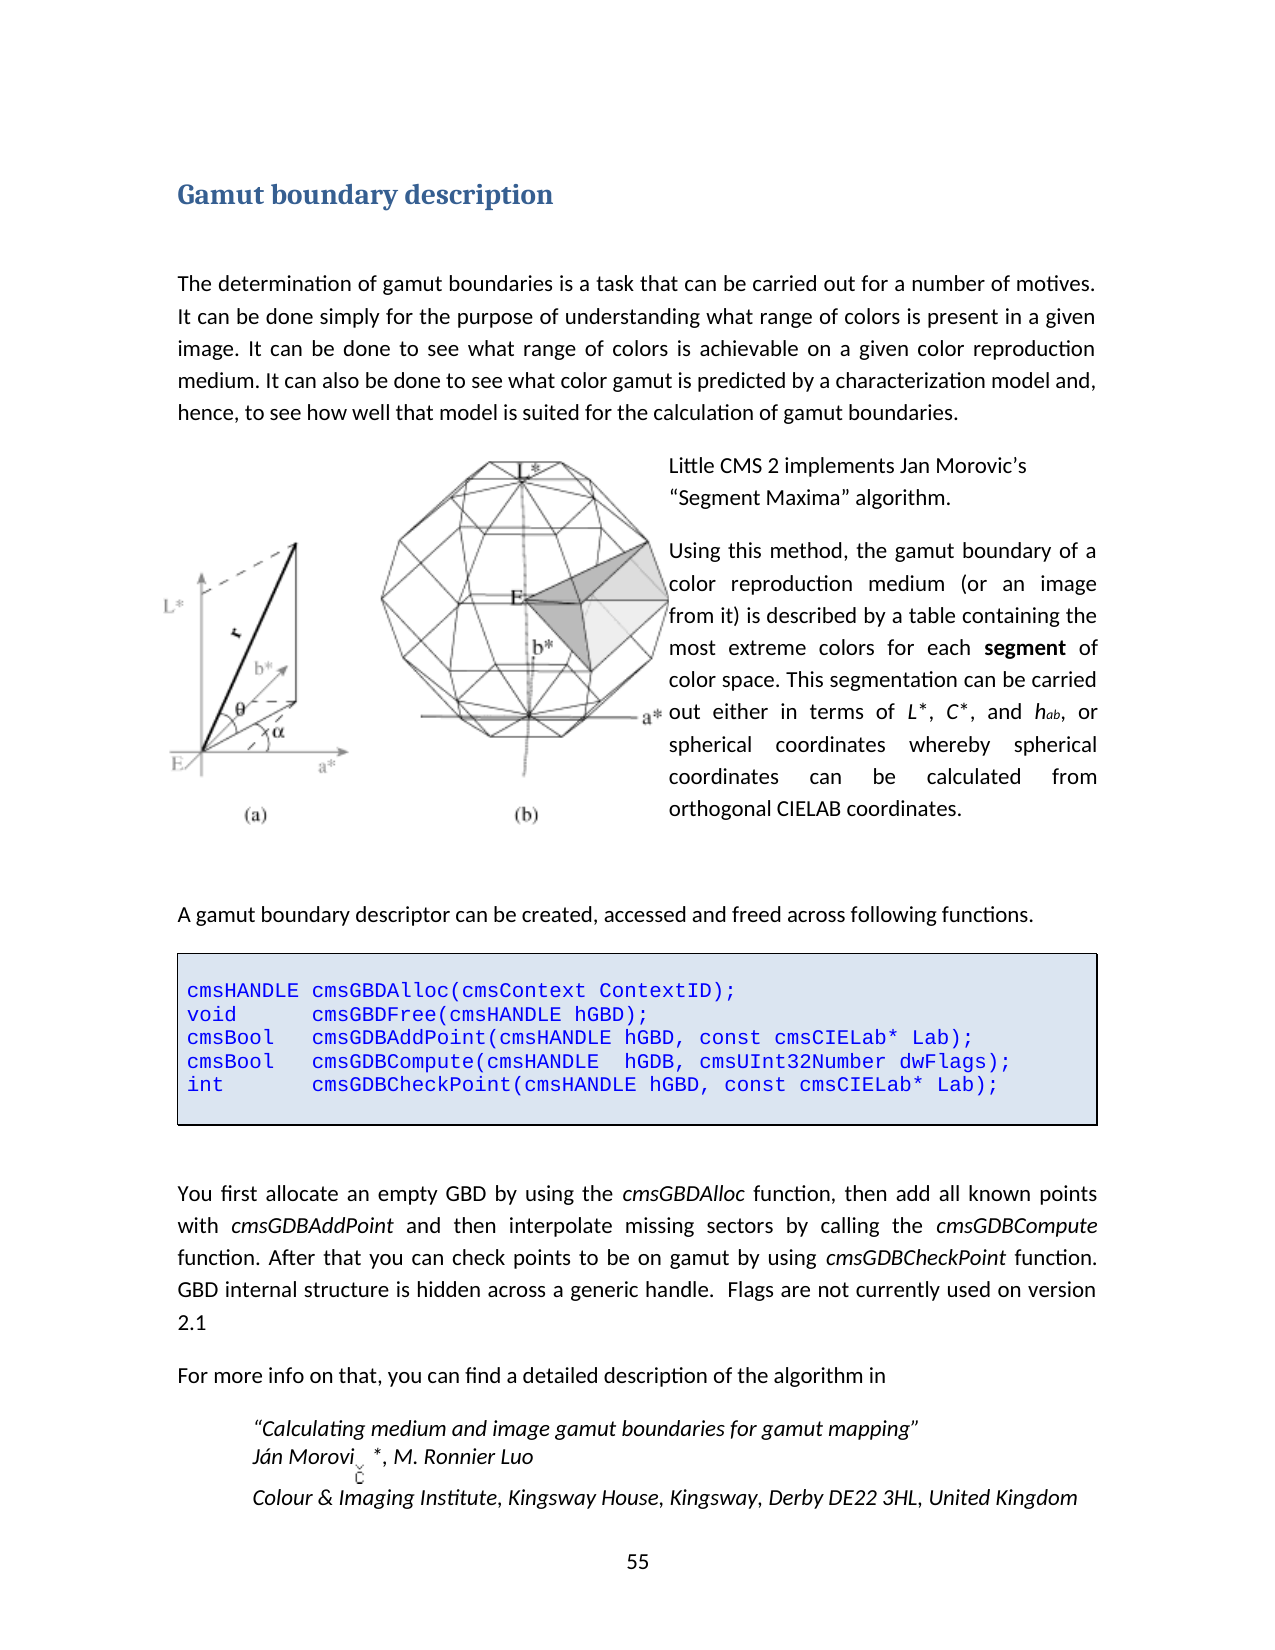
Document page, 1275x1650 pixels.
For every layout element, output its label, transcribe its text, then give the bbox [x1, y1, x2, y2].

text void cmsGBDFree(cmsHANDLE hGBD); [178, 1000, 1096, 1024]
text For more info on that, you can find a detailed description of the algorithm in [177, 1361, 1098, 1389]
text Using this method, the gamut boundary of a color reproduction medium (or an image from it) is described by a table containing the most extreme colors for each segment of color space. This segmentation can be carried out either in terms of L*, C*, and hab, or spherical coordinates whereby spherical coordinates can be calculated from orthogonal CIELAB coordinates. [669, 537, 1098, 822]
text Ján Morovi *, M. Ronnier Luo [252, 1442, 1098, 1483]
text “Calculating medium and image gamut boundaries for gamut mapping” [252, 1414, 1098, 1442]
text Little CMS 2 implements Jan Morovic’s “Segment Maxima” algorithm. [177, 451, 1098, 512]
text cmsBool cmsGDBCompute(cmsHANDLE hGDB, cmsUInt32Number dwFlags); [178, 1048, 1096, 1071]
subtitle Gamut boundary description [177, 178, 1098, 212]
text The determination of gamut boundaries is a task that can be carried out for a number of motives. It can be done simply for the purpose of understanding what range of colors is present in a given image. It can be done to see what range of colors is achievable on a given color reproduction medium. It can also be done to see what color gamut is predicted by a characterization model and, hence, to see how well that model is suited for the calculation of gamut boundaries. [177, 269, 1098, 426]
text cmsHANDLE cmsGBDAlloc(cmsContext ContextID); [178, 977, 1096, 1000]
text A gamut boundary descriptor can be created, accessed and freed across following functions. [177, 900, 1098, 928]
picture [354, 1464, 366, 1484]
text Colour & Imaging Institute, Kingsway House, Kingsway, Derby DE22 3HL, United Kingdom [252, 1483, 1098, 1511]
text cmsBool cmsGDBAddPoint(cmsHANDLE hGBD, const cmsCIELab* Lab); [178, 1024, 1096, 1048]
text You first allocate an empty GBD by using the cmsGBDAlloc function, then add all known points with cmsGDBAddPoint and then interpolate missing sectors by calling the cmsGDBCompute function. After that you can check points to be on gamut by using cmsGDBCheckPoint function. GBD internal structure is hidden across a generic handle. Flags are not currently used on version 2.1 [177, 1179, 1098, 1336]
text int cmsGDBCheckPoint(cmsHANDLE hGBD, const cmsCIELab* Lab); [178, 1071, 1096, 1095]
